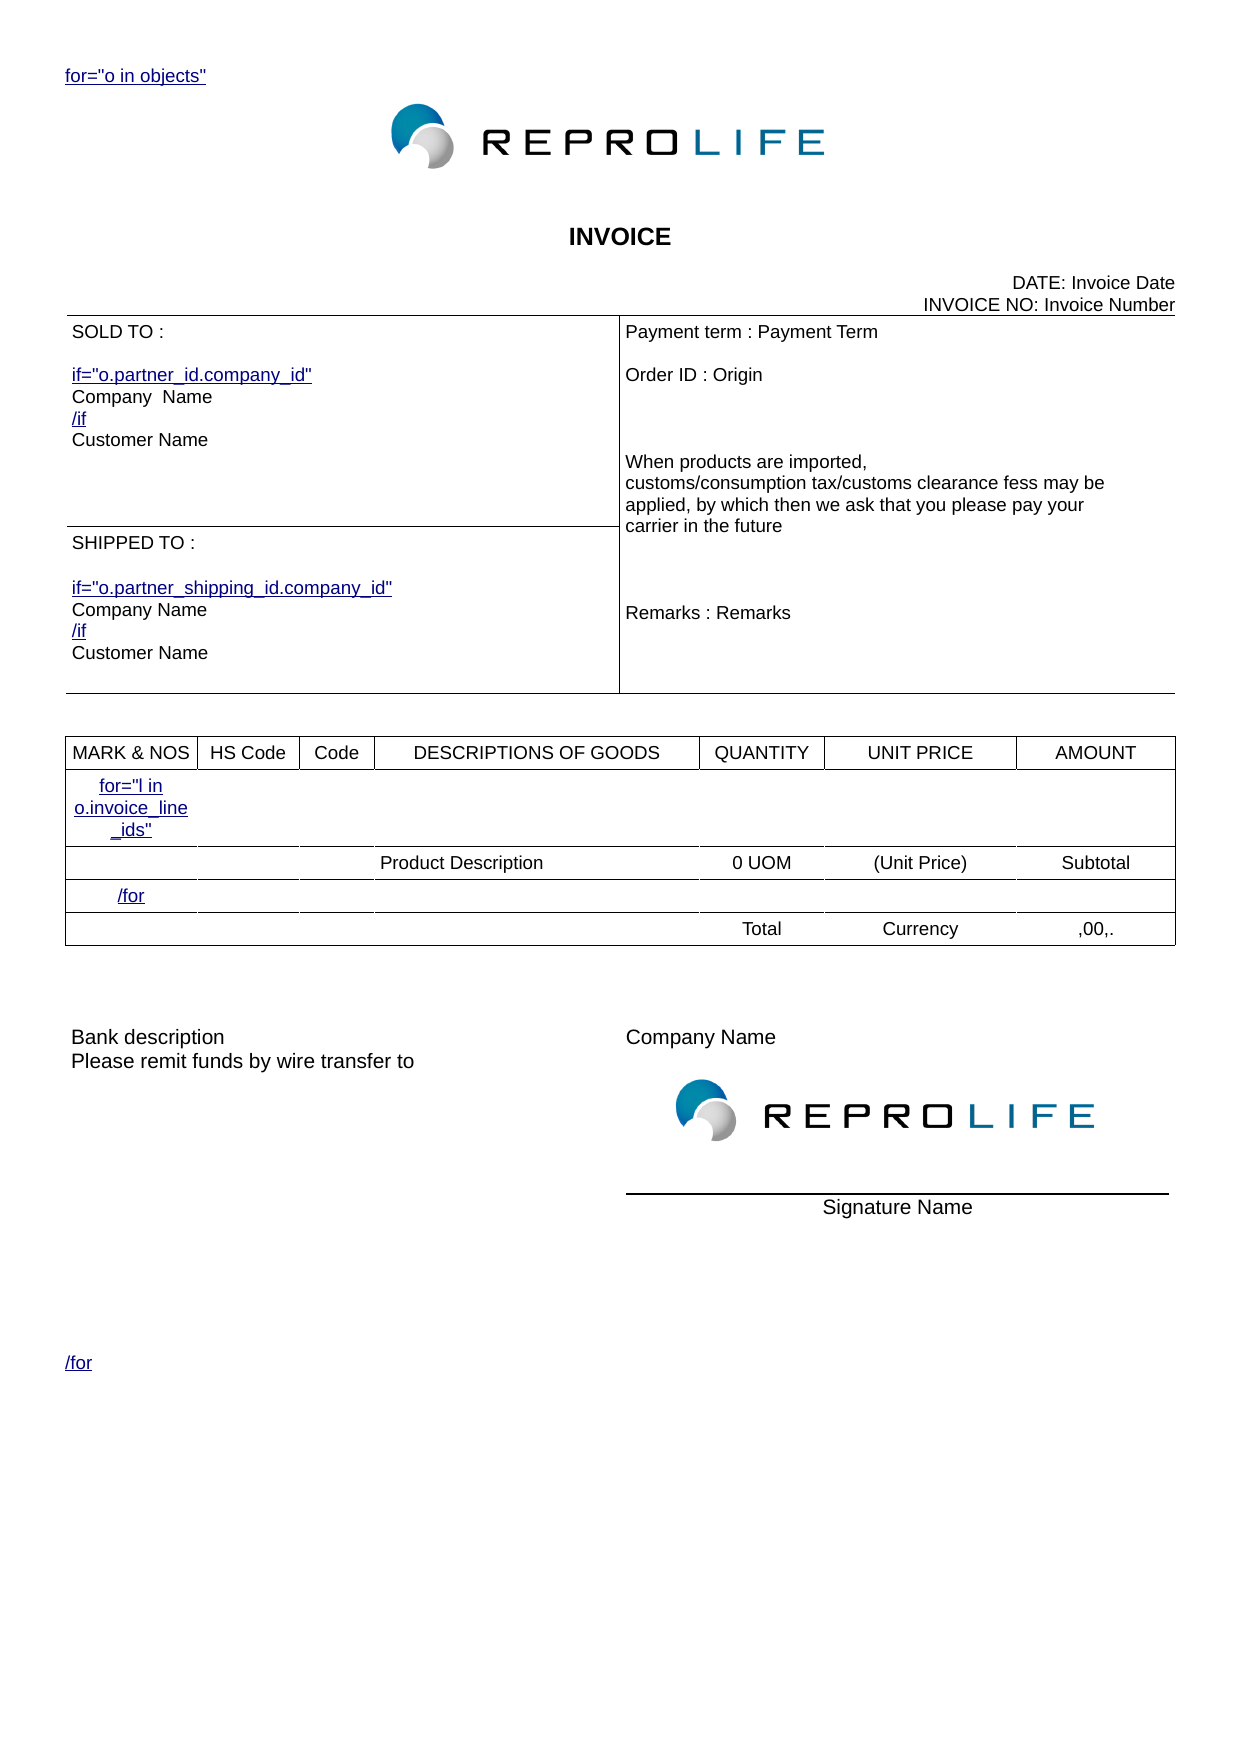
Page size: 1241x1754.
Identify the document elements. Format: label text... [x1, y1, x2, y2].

table_cell Total [700, 913, 824, 945]
picture [387, 97, 854, 194]
table_cell [1017, 770, 1175, 846]
text INVOICE NO: Invoice Number [65, 294, 1175, 315]
table_header DESCRIPTIONS OF GOODS [375, 737, 699, 769]
table_cell [375, 770, 699, 846]
table_header Code [300, 737, 374, 769]
table_header QUANTITY [700, 737, 824, 769]
text INVOICE [65, 222, 1175, 251]
table_cell [198, 770, 299, 846]
table_cell [375, 913, 699, 945]
table_header Payment term : Payment Term Order ID : Origin When products are imported, customs/consumption tax/customs clearance fess may be applied, by which then we ask that you please pay your carrier in the future Remarks : Remarks [620, 316, 1175, 693]
table_cell Subtotal [1017, 847, 1175, 879]
table_cell [375, 880, 699, 912]
table_header AMOUNT [1017, 737, 1175, 769]
table_cell [66, 847, 197, 879]
table_header Company Name Header Line [620, 1019, 1175, 1224]
table_cell [198, 847, 299, 879]
table_header SOLD TO : if="o.partner_id.company_id" Company Name /if Customer Name [67, 316, 619, 526]
table_cell [300, 847, 374, 879]
table_cell [198, 880, 299, 912]
table_cell [300, 770, 374, 846]
table_cell [700, 880, 824, 912]
table_header Bank description Please remit funds by wire transfer to [65, 1019, 620, 1224]
table_cell [66, 913, 197, 945]
table_cell [700, 770, 824, 846]
table_cell [300, 913, 374, 945]
table_header MARK & NOS [66, 737, 197, 769]
table_cell [825, 880, 1016, 912]
table_cell 0 UOM [700, 847, 824, 879]
table_cell Product Description [375, 847, 699, 879]
table_cell [198, 913, 299, 945]
table_cell (Unit Price) [825, 847, 1016, 879]
table_cell /for [66, 880, 197, 912]
table_cell [825, 770, 1016, 846]
table_header HS Code [198, 737, 299, 769]
text for="o in objects" [65, 65, 1175, 87]
table_cell ,000,000.00 [1017, 913, 1175, 945]
table_cell for="l in o.invoice_line_ids" [66, 770, 197, 846]
text /for [65, 1352, 1175, 1373]
text DATE: Invoice Date [65, 272, 1175, 294]
picture [672, 1073, 1123, 1165]
table_cell SHIPPED TO : if="o.partner_shipping_id.company_id" Company Name /if Customer Name [67, 527, 619, 693]
table_cell [1017, 880, 1175, 912]
table_cell Currency [825, 913, 1016, 945]
table_cell [300, 880, 374, 912]
table_header UNIT PRICE [825, 737, 1016, 769]
